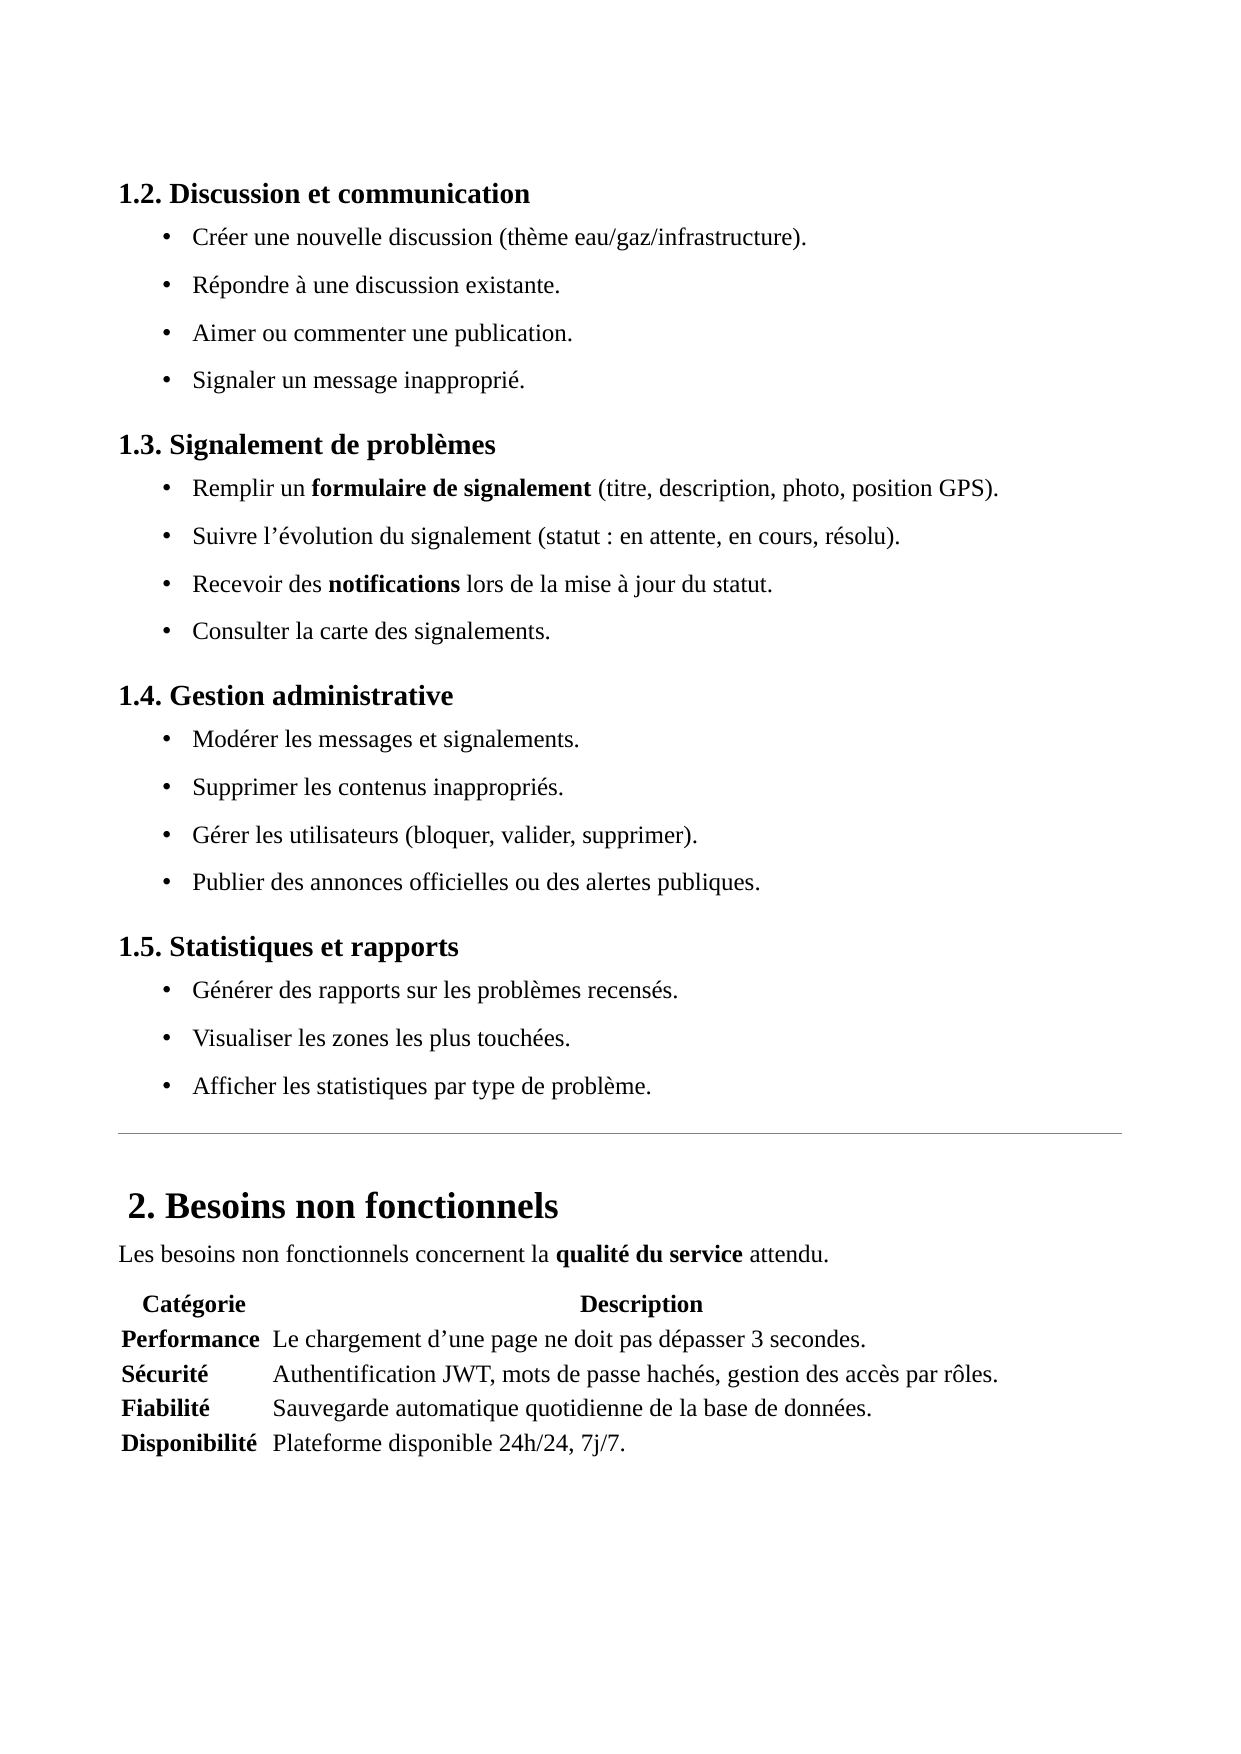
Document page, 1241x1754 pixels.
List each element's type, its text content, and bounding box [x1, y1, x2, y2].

list Recevoir des notifications lors de la mise à jour du statut. [162, 569, 1122, 597]
list Remplir un formulaire de signalement (titre, description, photo, position GPS). [162, 473, 1122, 502]
table_header Description [270, 1287, 1014, 1321]
table_cell Performance [118, 1321, 269, 1356]
subtitle 1.2. Discussion et communication [118, 176, 1122, 210]
table_header Catégorie [118, 1287, 269, 1321]
list Créer une nouvelle discussion (thème eau/gaz/infrastructure). [162, 222, 1122, 251]
text Les besoins non fonctionnels concernent la qualité du service attendu. [118, 1239, 1122, 1268]
table_cell Authentification JWT, mots de passe hachés, gestion des accès par rôles. [270, 1356, 1014, 1390]
list Visualiser les zones les plus touchées. [162, 1023, 1122, 1052]
list Afficher les statistiques par type de problème. [162, 1071, 1122, 1099]
list Supprimer les contenus inappropriés. [162, 772, 1122, 801]
list Modérer les messages et signalements. [162, 724, 1122, 753]
list Aimer ou commenter une publication. [162, 318, 1122, 346]
list Générer des rapports sur les problèmes recensés. [162, 976, 1122, 1004]
subtitle 1.5. Statistiques et rapports [118, 929, 1122, 963]
subtitle 1.4. Gestion administrative [118, 678, 1122, 712]
list Publier des annonces officielles ou des alertes publiques. [162, 867, 1122, 896]
table_cell Fiabilité [118, 1390, 269, 1425]
table_cell Sécurité [118, 1356, 269, 1390]
list Répondre à une discussion existante. [162, 270, 1122, 299]
subtitle 2. Besoins non fonctionnels [118, 1183, 1122, 1227]
table_cell Disponibilité [118, 1425, 269, 1459]
table_cell Plateforme disponible 24h/24, 7j/7. [270, 1425, 1014, 1459]
list Consulter la carte des signalements. [162, 616, 1122, 645]
subtitle 1.3. Signalement de problèmes [118, 427, 1122, 461]
list Signaler un message inapproprié. [162, 365, 1122, 394]
list Gérer les utilisateurs (bloquer, valider, supprimer). [162, 820, 1122, 848]
table_cell Sauvegarde automatique quotidienne de la base de données. [270, 1390, 1014, 1425]
list Suivre l’évolution du signalement (statut : en attente, en cours, résolu). [162, 521, 1122, 550]
table_cell Le chargement d’une page ne doit pas dépasser 3 secondes. [270, 1321, 1014, 1356]
